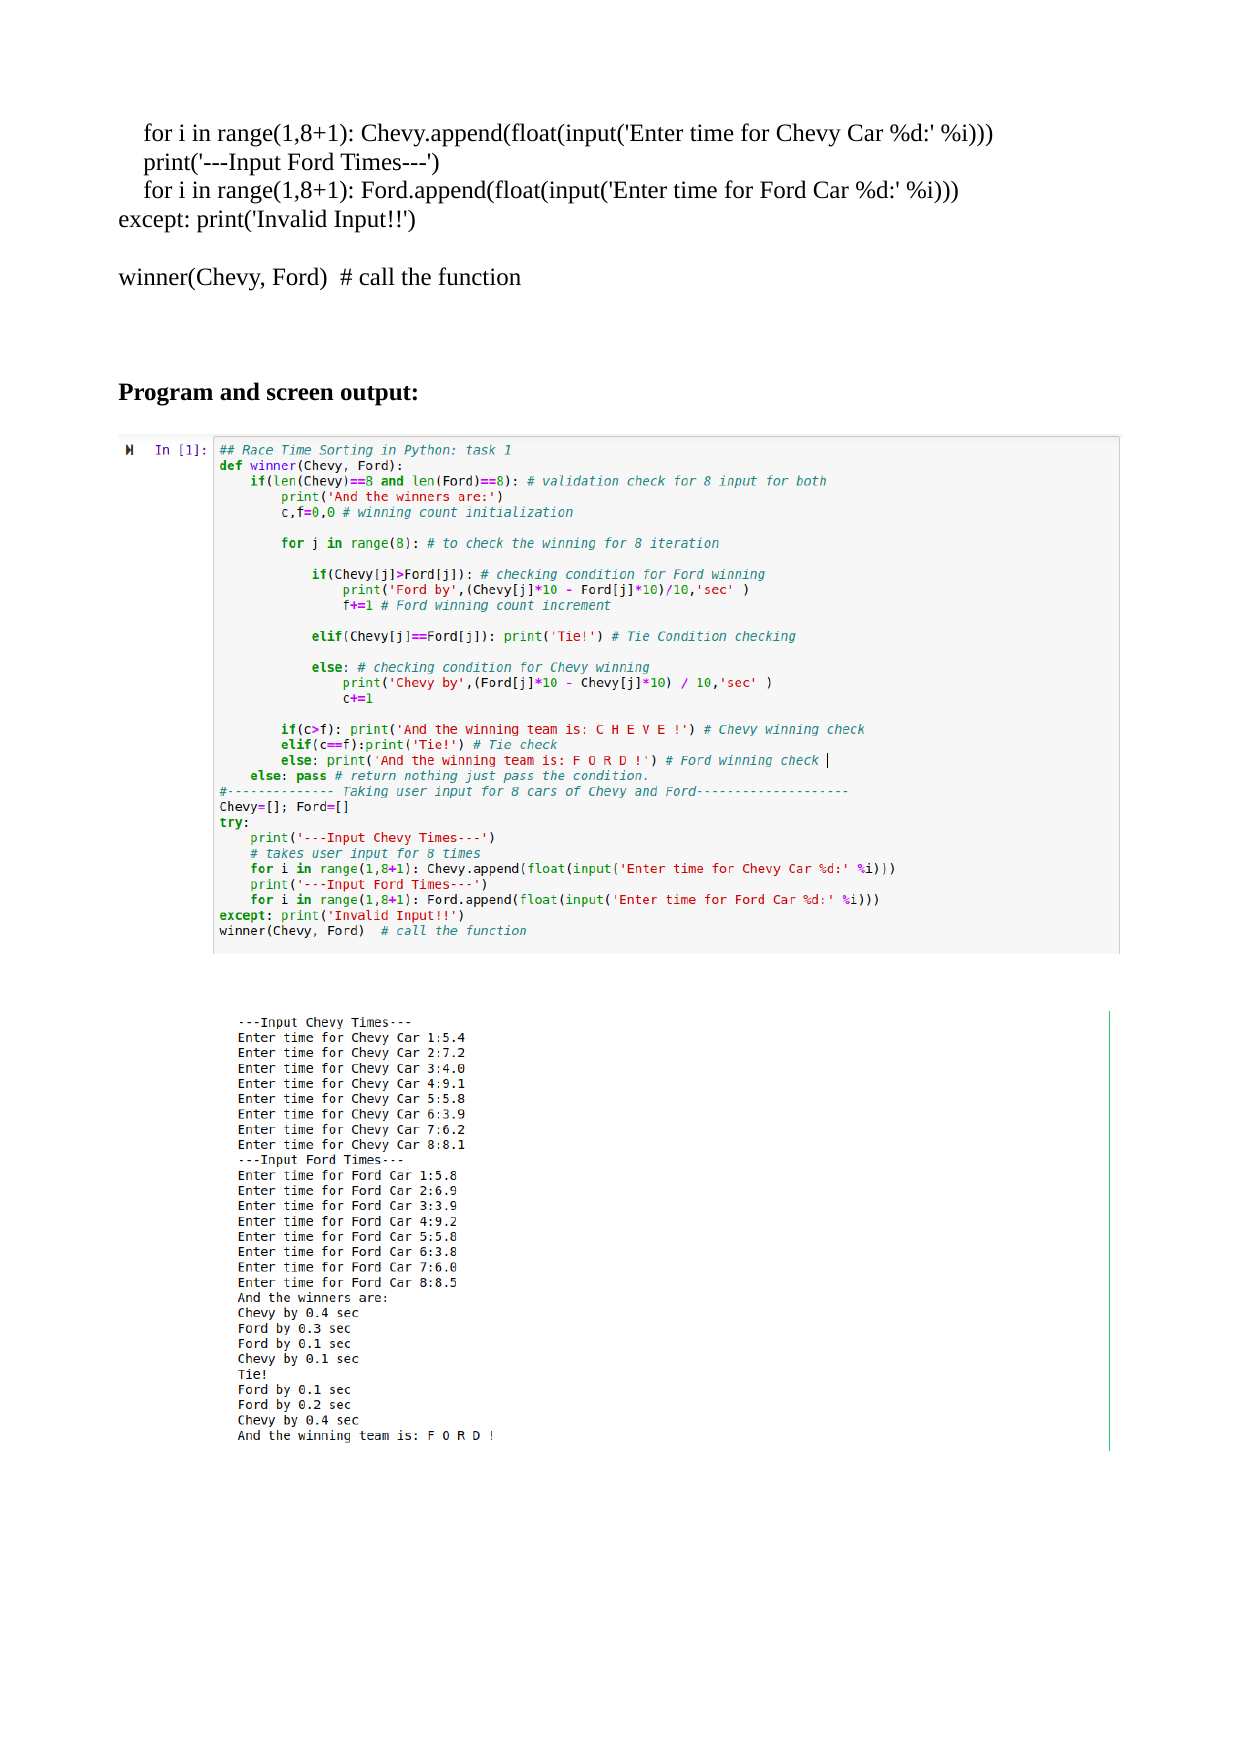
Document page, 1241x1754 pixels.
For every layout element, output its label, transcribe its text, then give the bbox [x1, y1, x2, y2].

text for i in range(1,8+1): Ford.append(float(input('Enter time for Ford Car %d:' %i))) [118, 176, 1122, 204]
text except: print('Invalid Input!!') [118, 204, 1122, 233]
text for i in range(1,8+1): Chevy.append(float(input('Enter time for Chevy Car %d:' %i))) [118, 118, 1122, 147]
text winner(Chevy, Ford) # call the function [118, 262, 1122, 291]
text Program and screen output: [118, 377, 1122, 406]
picture [118, 434, 1123, 954]
picture [118, 1011, 1123, 1451]
text print('---Input Ford Times---') [118, 147, 1122, 176]
